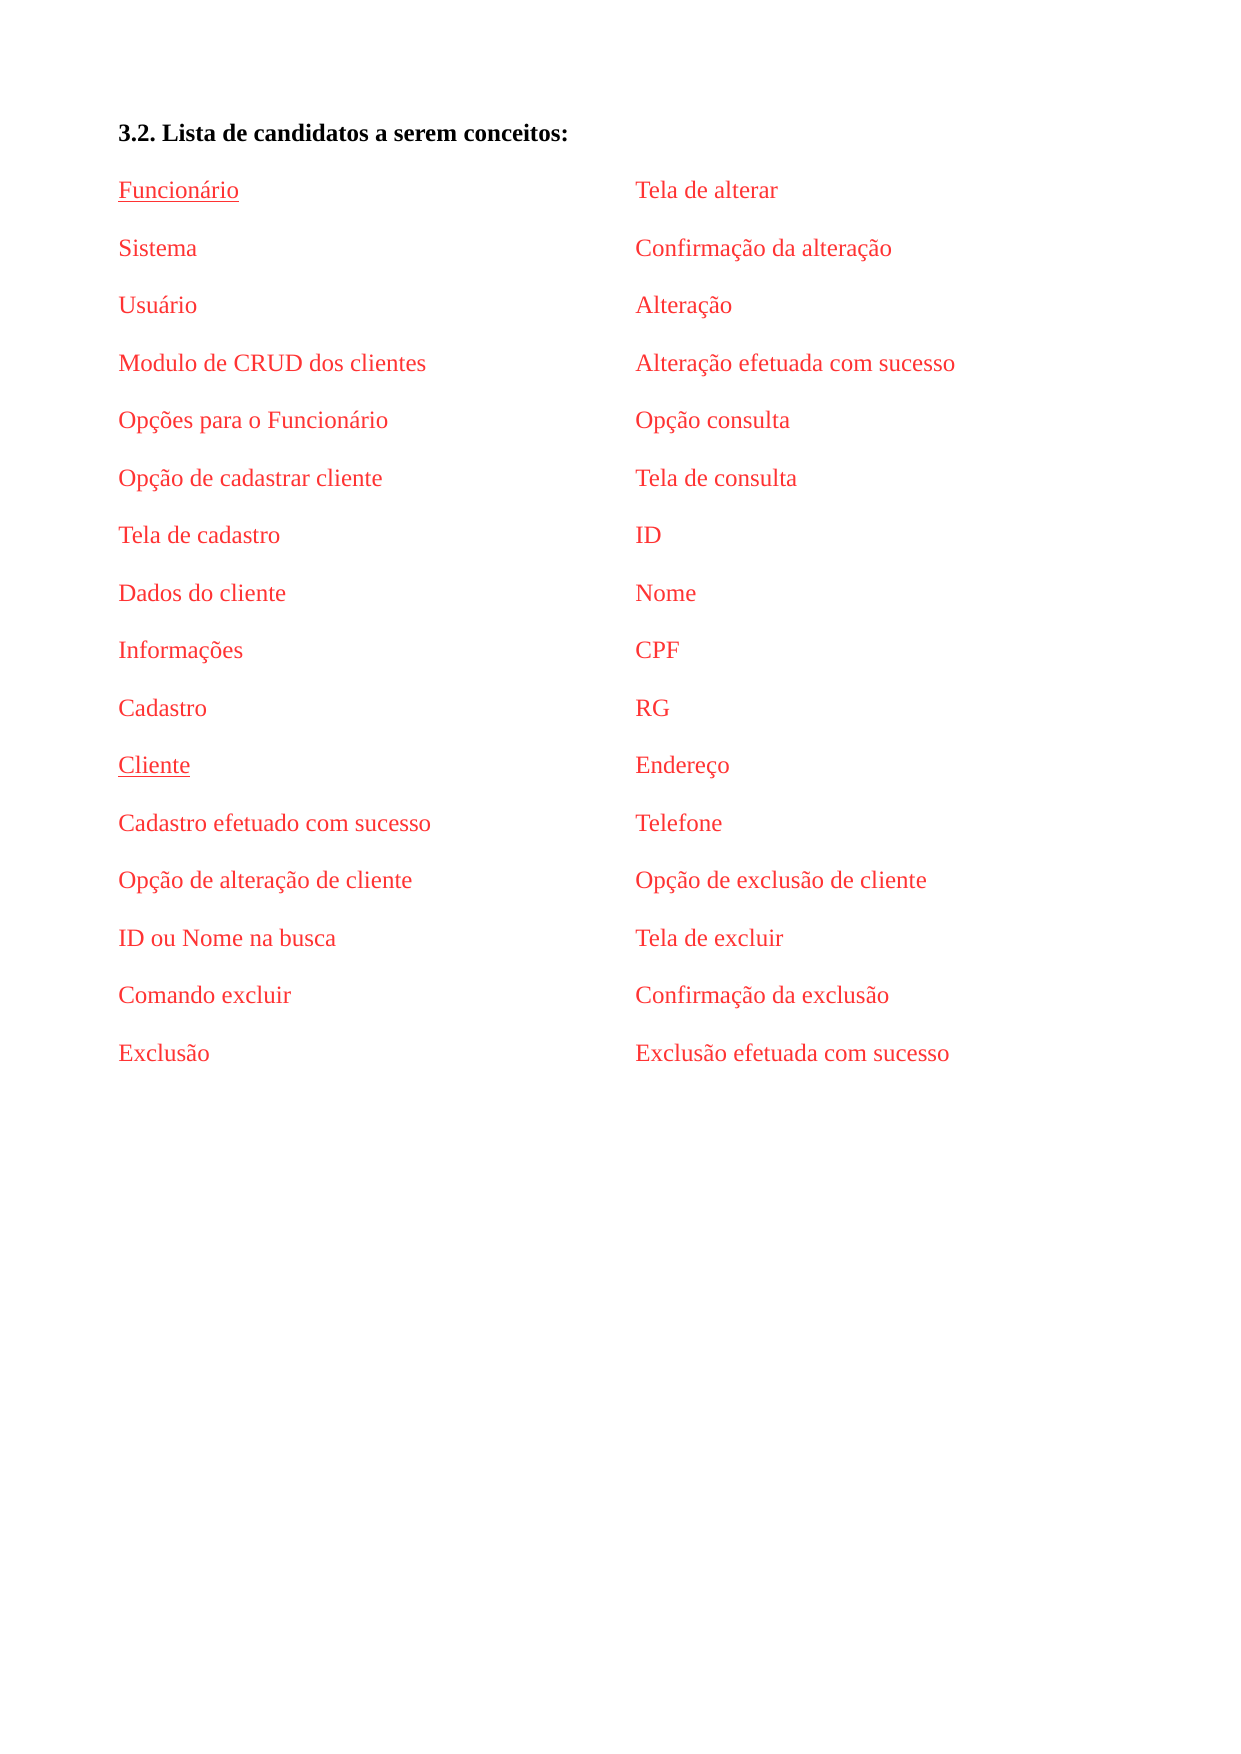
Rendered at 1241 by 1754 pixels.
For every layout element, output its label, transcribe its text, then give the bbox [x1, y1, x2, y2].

text Cadastro RG [118, 693, 1122, 722]
text Usuário Alteração [118, 291, 1122, 319]
text Cliente Endereço [118, 751, 1122, 779]
text Opção de cadastrar cliente Tela de consulta [118, 463, 1122, 492]
text Comando excluir Confirmação da exclusão [118, 981, 1122, 1009]
text Modulo de CRUD dos clientes Alteração efetuada com sucesso [118, 348, 1122, 377]
text Dados do cliente Nome [118, 578, 1122, 607]
text Tela de cadastro ID [118, 521, 1122, 549]
text ID ou Nome na busca Tela de excluir [118, 923, 1122, 952]
text Exclusão Exclusão efetuada com sucesso [118, 1038, 1122, 1067]
text Opções para o Funcionário Opção consulta [118, 406, 1122, 434]
text Cadastro efetuado com sucesso Telefone [118, 808, 1122, 837]
text Informações CPF [118, 636, 1122, 664]
text 3.2. Lista de candidatos a serem conceitos: [118, 118, 1122, 147]
text Funcionário Tela de alterar [118, 176, 1122, 204]
text Sistema Confirmação da alteração [118, 233, 1122, 262]
text Opção de alteração de cliente Opção de exclusão de cliente [118, 866, 1122, 894]
